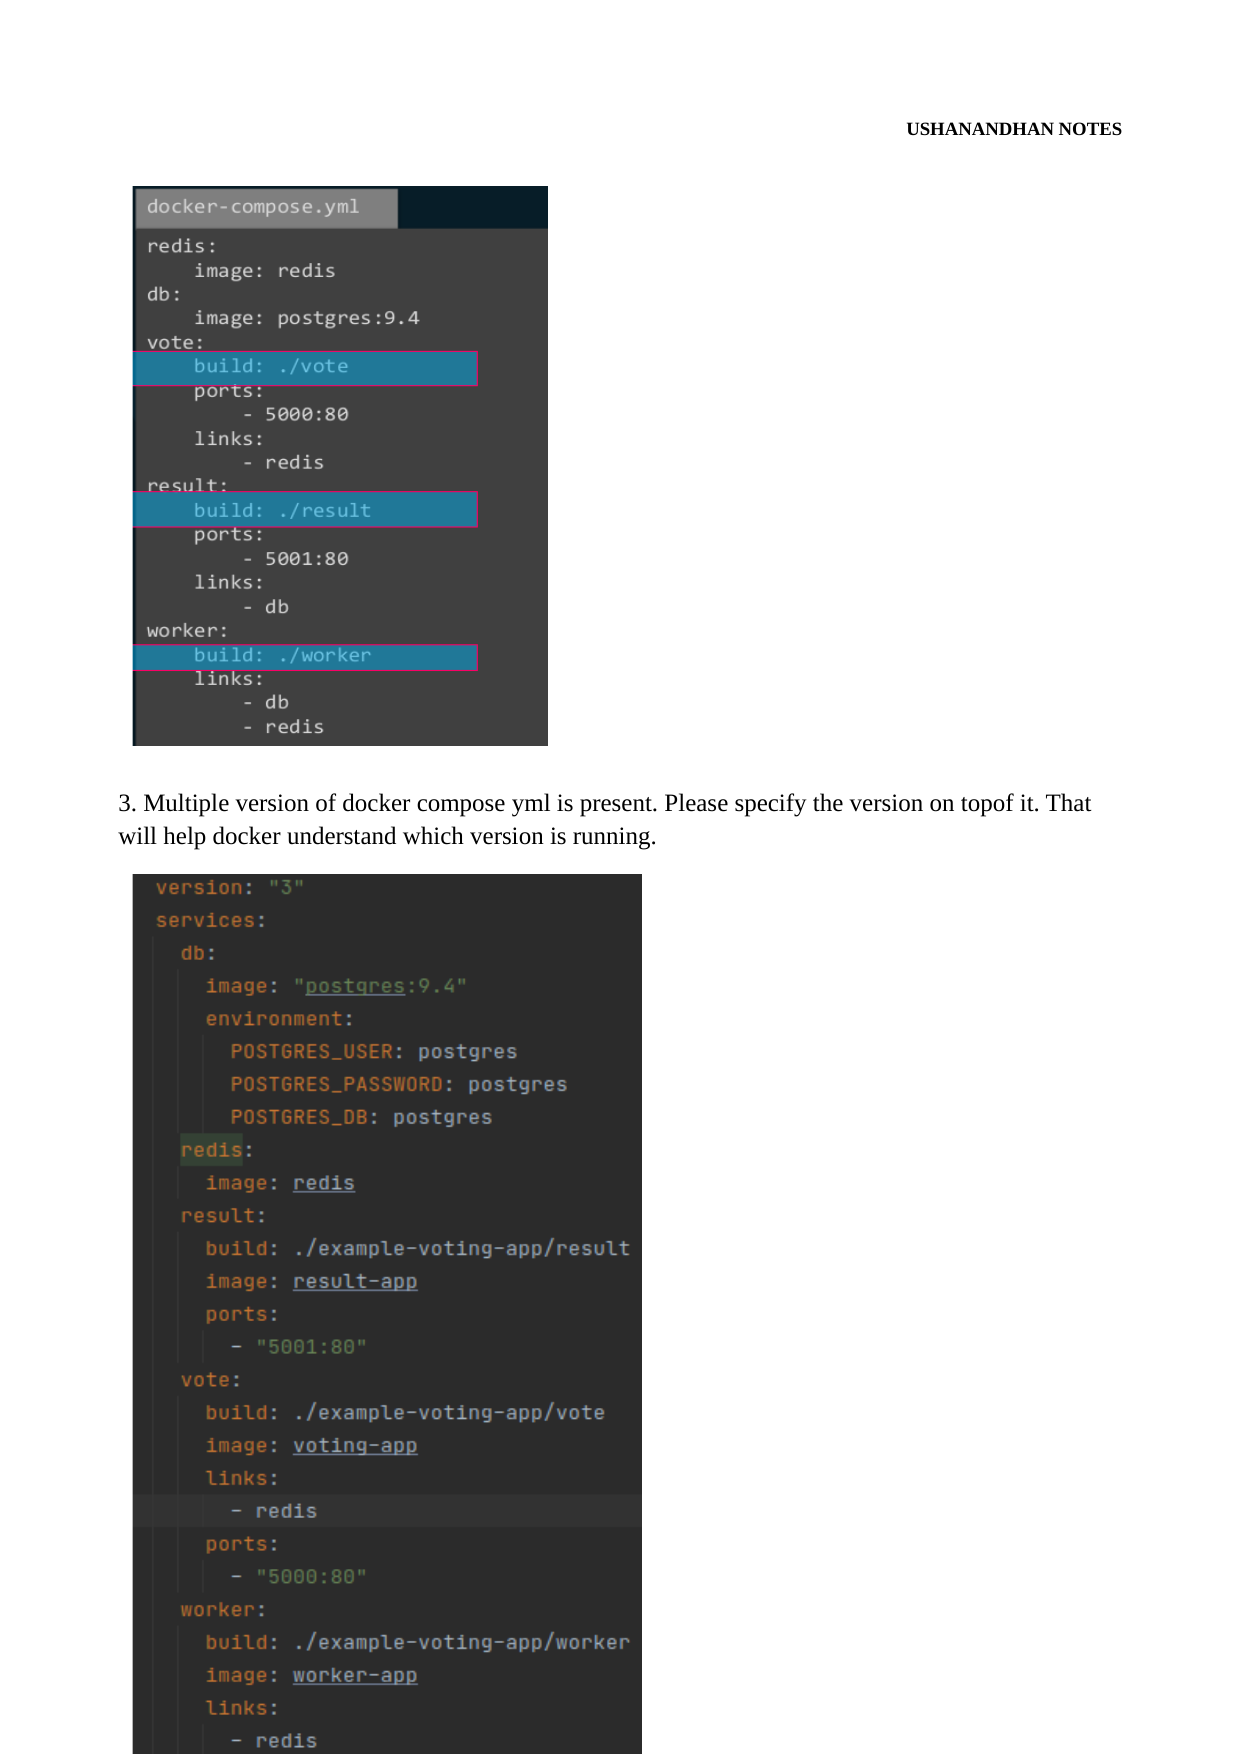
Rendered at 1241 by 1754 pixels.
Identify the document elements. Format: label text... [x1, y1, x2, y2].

picture [132, 186, 548, 746]
picture [132, 874, 642, 1754]
text 3. Multiple version of docker compose yml is present. Please specify the version on topof it. That will help docker understand which version is running. [118, 788, 1122, 850]
